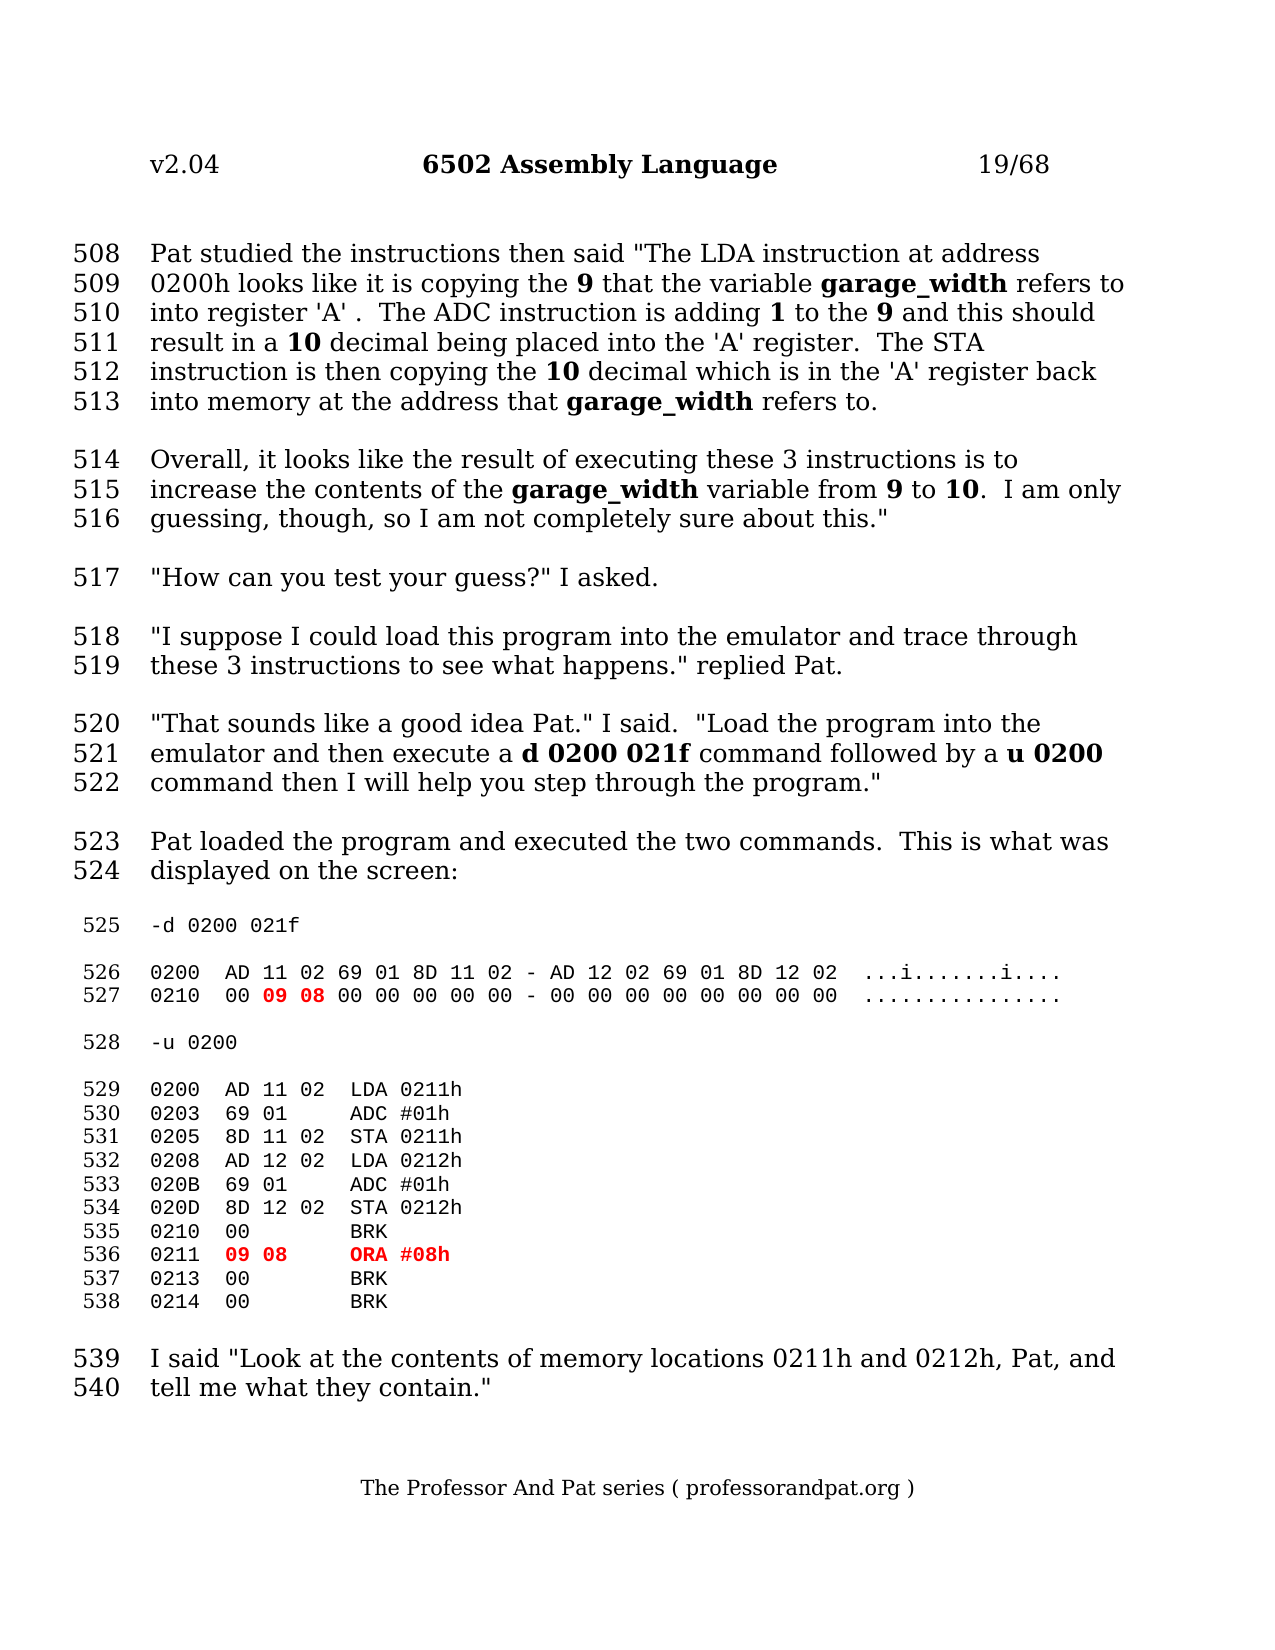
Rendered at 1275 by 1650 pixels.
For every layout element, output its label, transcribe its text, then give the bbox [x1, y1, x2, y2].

text Pat loaded the program and executed the two commands. This is what was displayed on the screen: [150, 827, 1125, 885]
text 020D 8D 12 02 STA 0212h [150, 1197, 1125, 1221]
text 0200 AD 11 02 69 01 8D 11 02 - AD 12 02 69 01 8D 12 02 ...i.......i.... [150, 962, 1125, 985]
text 0203 69 01 ADC #01h [150, 1103, 1125, 1127]
text 0205 8D 11 02 STA 0211h [150, 1127, 1125, 1150]
text 0211 09 08 ORA #08h [150, 1244, 1125, 1268]
text -u 0200 [150, 1032, 1125, 1056]
text -d 0200 021f [150, 915, 1125, 938]
text 0210 00 09 08 00 00 00 00 00 - 00 00 00 00 00 00 00 00 ................ [150, 985, 1125, 1009]
text "How can you test your guess?" I asked. [150, 563, 1125, 592]
text "I suppose I could load this program into the emulator and trace through these 3 instructions to see what happens." replied Pat. [150, 622, 1125, 680]
text 020B 69 01 ADC #01h [150, 1174, 1125, 1197]
text Overall, it looks like the result of executing these 3 instructions is to increase the contents of the garage_width variable from 9 to 10. I am only guessing, though, so I am not completely sure about this." [150, 446, 1125, 534]
text 0208 AD 12 02 LDA 0212h [150, 1150, 1125, 1174]
text Pat studied the instructions then said "The LDA instruction at address 0200h looks like it is copying the 9 that the variable garage_width refers to into register 'A' . The ADC instruction is adding 1 to the 9 and this should result in a 10 decimal being placed into the 'A' register. The STA instruction is then copying the 10 decimal which is in the 'A' register back into memory at the address that garage_width refers to. [150, 239, 1125, 416]
text I said "Look at the contents of memory locations 0211h and 0212h, Pat, and tell me what they contain." [150, 1344, 1125, 1403]
text 0210 00 BRK [150, 1221, 1125, 1244]
text 0200 AD 11 02 LDA 0211h [150, 1079, 1125, 1103]
text 0213 00 BRK [150, 1268, 1125, 1291]
text "That sounds like a good idea Pat." I said. "Load the program into the emulator and then execute a d 0200 021f command followed by a u 0200 command then I will help you step through the program." [150, 709, 1125, 798]
text 0214 00 BRK [150, 1291, 1125, 1315]
